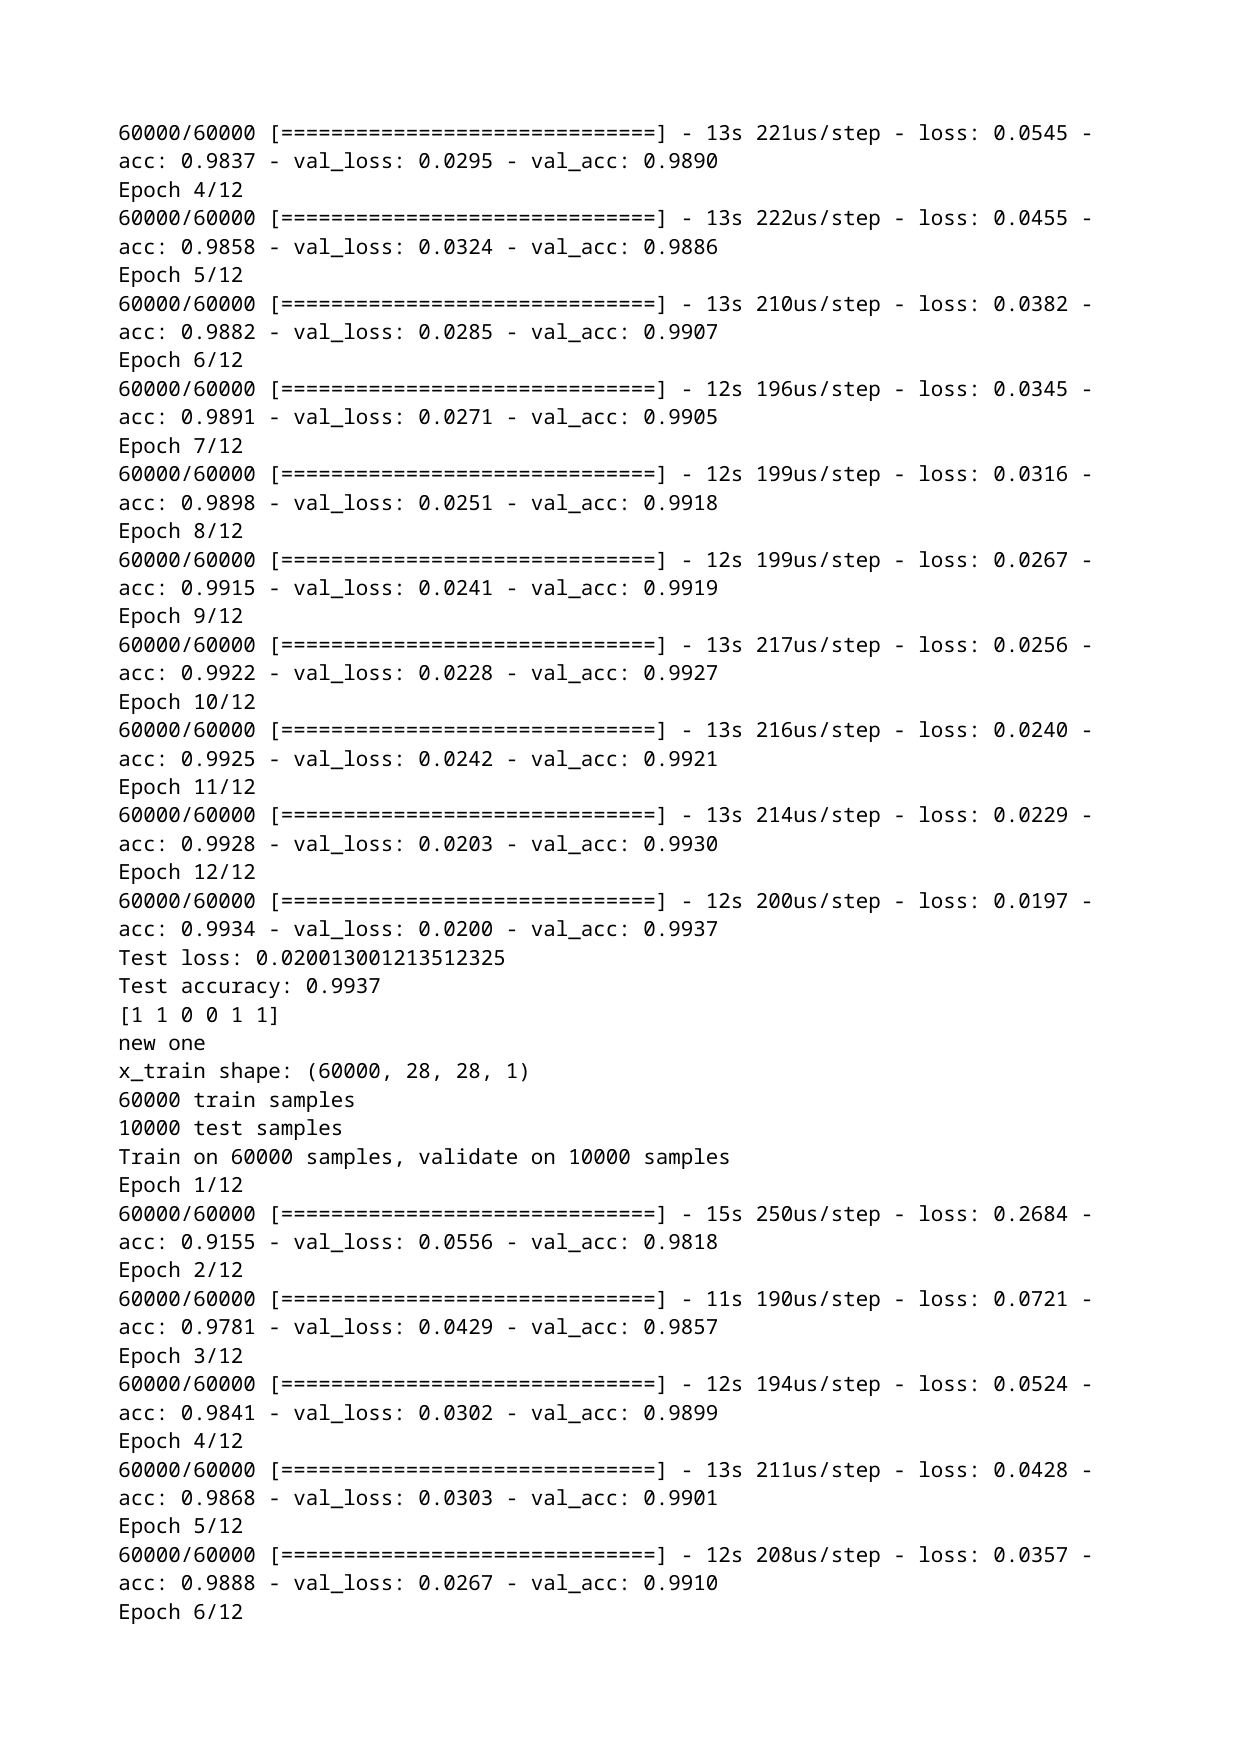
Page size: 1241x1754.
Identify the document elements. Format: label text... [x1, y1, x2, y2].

text 60000/60000 [==============================] - 12s 196us/step - loss: 0.0345 - acc: 0.9891 - val_loss: 0.0271 - val_acc: 0.9905 [118, 374, 1122, 431]
text 60000/60000 [==============================] - 12s 194us/step - loss: 0.0524 - acc: 0.9841 - val_loss: 0.0302 - val_acc: 0.9899 [118, 1369, 1122, 1426]
text 60000/60000 [==============================] - 12s 208us/step - loss: 0.0357 - acc: 0.9888 - val_loss: 0.0267 - val_acc: 0.9910 [118, 1540, 1122, 1597]
text Epoch 4/12 [118, 1426, 1122, 1455]
text 60000/60000 [==============================] - 13s 211us/step - loss: 0.0428 - acc: 0.9868 - val_loss: 0.0303 - val_acc: 0.9901 [118, 1455, 1122, 1512]
text Epoch 11/12 [118, 772, 1122, 801]
text Epoch 1/12 [118, 1170, 1122, 1199]
text Epoch 2/12 [118, 1256, 1122, 1284]
text Epoch 3/12 [118, 1341, 1122, 1369]
text Epoch 6/12 [118, 1597, 1122, 1625]
text Epoch 8/12 [118, 516, 1122, 545]
text 60000/60000 [==============================] - 12s 199us/step - loss: 0.0267 - acc: 0.9915 - val_loss: 0.0241 - val_acc: 0.9919 [118, 545, 1122, 602]
text 60000/60000 [==============================] - 15s 250us/step - loss: 0.2684 - acc: 0.9155 - val_loss: 0.0556 - val_acc: 0.9818 [118, 1199, 1122, 1256]
text Epoch 10/12 [118, 687, 1122, 715]
text Epoch 4/12 [118, 175, 1122, 203]
text Epoch 6/12 [118, 346, 1122, 374]
text 60000/60000 [==============================] - 12s 199us/step - loss: 0.0316 - acc: 0.9898 - val_loss: 0.0251 - val_acc: 0.9918 [118, 459, 1122, 516]
text 60000/60000 [==============================] - 13s 216us/step - loss: 0.0240 - acc: 0.9925 - val_loss: 0.0242 - val_acc: 0.9921 [118, 715, 1122, 772]
text 60000/60000 [==============================] - 13s 217us/step - loss: 0.0256 - acc: 0.9922 - val_loss: 0.0228 - val_acc: 0.9927 [118, 630, 1122, 687]
text Test loss: 0.020013001213512325 [118, 943, 1122, 971]
text new one [118, 1028, 1122, 1057]
text Epoch 5/12 [118, 260, 1122, 289]
text 60000/60000 [==============================] - 13s 214us/step - loss: 0.0229 - acc: 0.9928 - val_loss: 0.0203 - val_acc: 0.9930 [118, 801, 1122, 857]
text 60000 train samples [118, 1085, 1122, 1113]
text Epoch 7/12 [118, 431, 1122, 459]
text 60000/60000 [==============================] - 11s 190us/step - loss: 0.0721 - acc: 0.9781 - val_loss: 0.0429 - val_acc: 0.9857 [118, 1284, 1122, 1341]
text 60000/60000 [==============================] - 13s 222us/step - loss: 0.0455 - acc: 0.9858 - val_loss: 0.0324 - val_acc: 0.9886 [118, 203, 1122, 260]
text Epoch 5/12 [118, 1512, 1122, 1540]
text 60000/60000 [==============================] - 12s 200us/step - loss: 0.0197 - acc: 0.9934 - val_loss: 0.0200 - val_acc: 0.9937 [118, 886, 1122, 943]
text Epoch 9/12 [118, 602, 1122, 630]
text Test accuracy: 0.9937 [118, 971, 1122, 1000]
text 60000/60000 [==============================] - 13s 221us/step - loss: 0.0545 - acc: 0.9837 - val_loss: 0.0295 - val_acc: 0.9890 [118, 118, 1122, 175]
text 10000 test samples [118, 1113, 1122, 1142]
text 60000/60000 [==============================] - 13s 210us/step - loss: 0.0382 - acc: 0.9882 - val_loss: 0.0285 - val_acc: 0.9907 [118, 289, 1122, 346]
text Train on 60000 samples, validate on 10000 samples [118, 1142, 1122, 1170]
text [1 1 0 0 1 1] [118, 1000, 1122, 1028]
text x_train shape: (60000, 28, 28, 1) [118, 1057, 1122, 1085]
text Epoch 12/12 [118, 857, 1122, 886]
